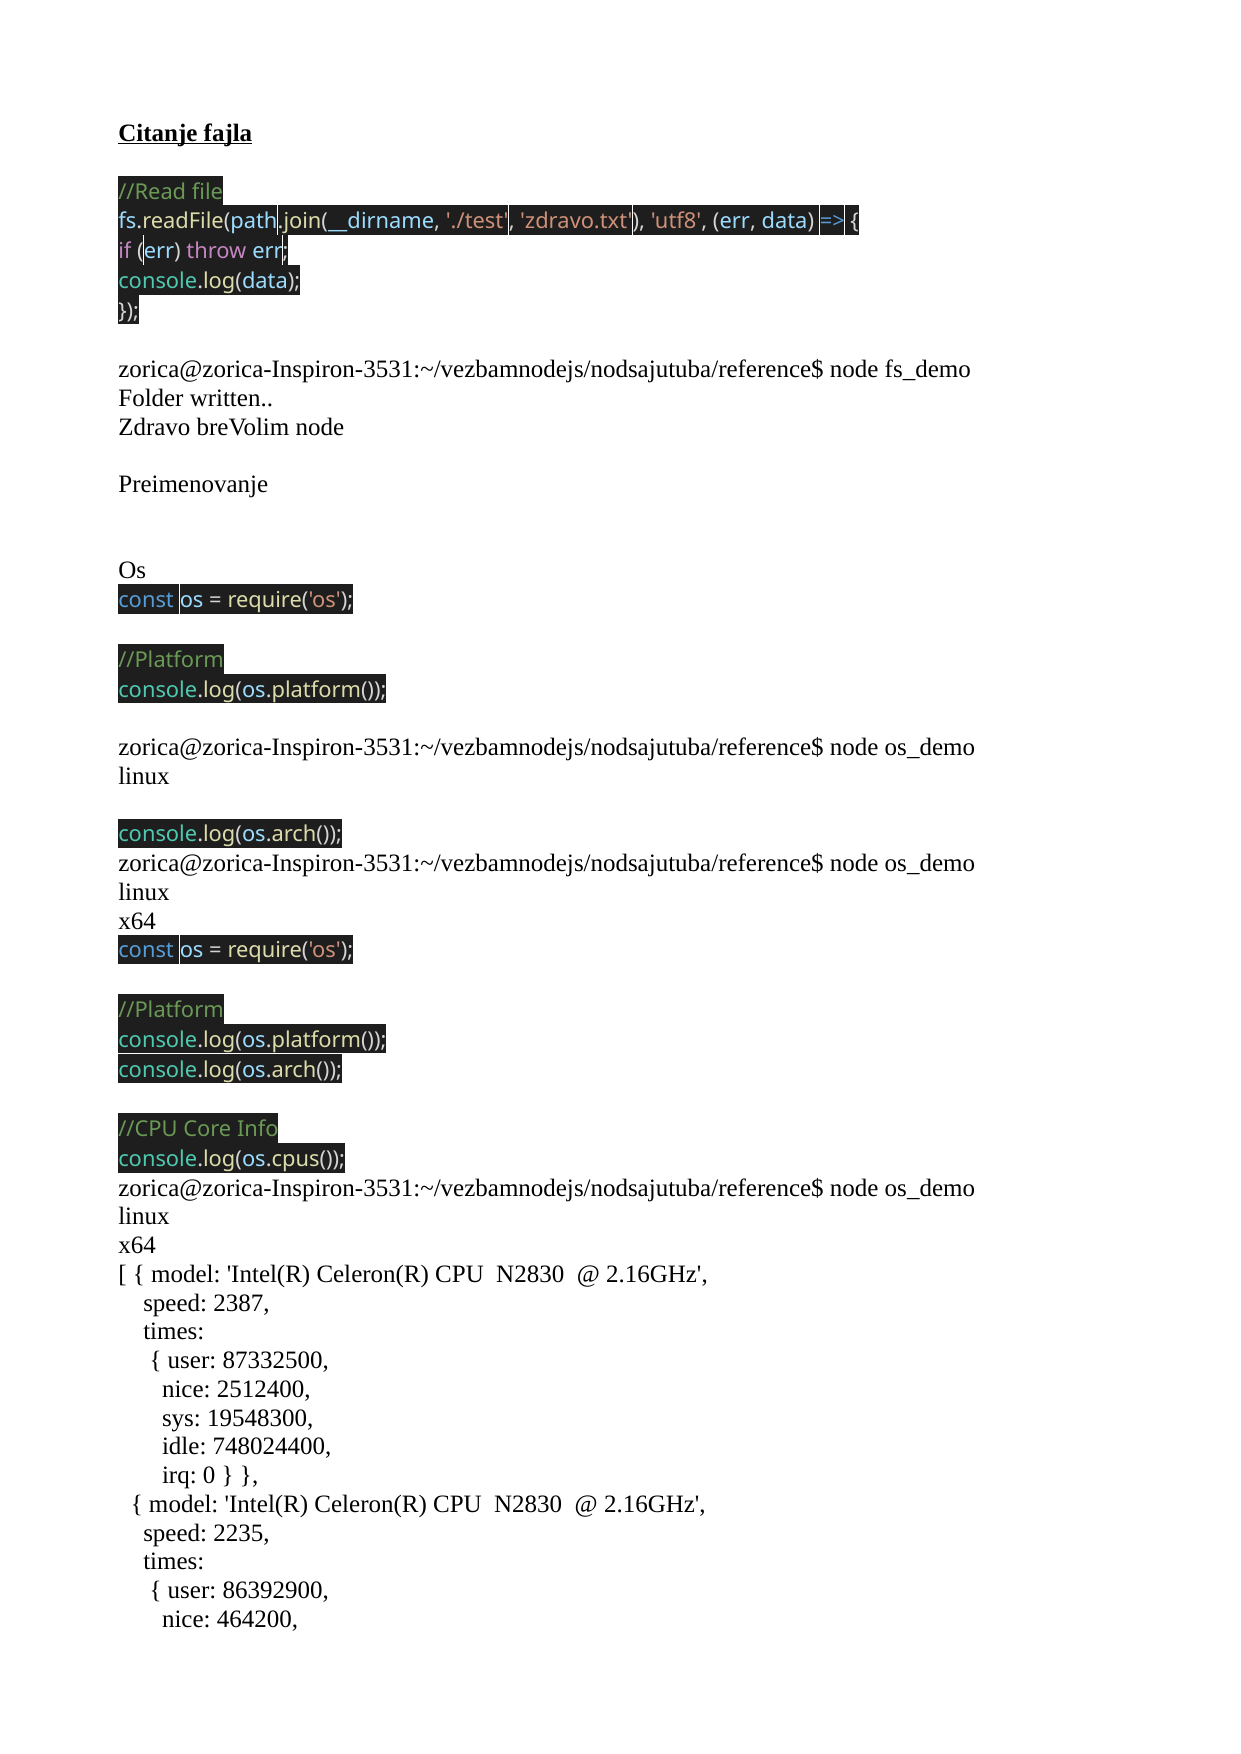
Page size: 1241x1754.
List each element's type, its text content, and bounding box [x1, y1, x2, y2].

text sys: 19548300, [118, 1403, 1122, 1431]
text linux [118, 877, 1122, 906]
text nice: 464200, [118, 1604, 1122, 1633]
text { model: 'Intel(R) Celeron(R) CPU N2830 @ 2.16GHz', [118, 1489, 1122, 1518]
text console.log(os.arch()); [118, 818, 1122, 848]
text }); [118, 295, 1122, 324]
text x64 [118, 1230, 1122, 1259]
text zorica@zorica-Inspiron-3531:~/vezbamnodejs/nodsajutuba/reference$ node os_demo [118, 1173, 1122, 1201]
text Zdravo breVolim node [118, 412, 1122, 441]
text Os [118, 556, 1122, 584]
text linux [118, 1201, 1122, 1230]
text speed: 2235, [118, 1518, 1122, 1546]
text //Read file [118, 176, 1122, 205]
text times: [118, 1316, 1122, 1345]
text speed: 2387, [118, 1288, 1122, 1316]
text //Platform [118, 994, 1122, 1024]
text zorica@zorica-Inspiron-3531:~/vezbamnodejs/nodsajutuba/reference$ node os_demo [118, 732, 1122, 761]
text //Platform [118, 644, 1122, 674]
text Preimenovanje [118, 469, 1122, 498]
text zorica@zorica-Inspiron-3531:~/vezbamnodejs/nodsajutuba/reference$ node fs_demo [118, 354, 1122, 383]
text times: [118, 1546, 1122, 1575]
text { user: 87332500, [118, 1345, 1122, 1374]
text x64 [118, 906, 1122, 934]
text console.log(os.cpus()); [118, 1143, 1122, 1173]
text Folder written.. [118, 383, 1122, 412]
text Citanje fajla [118, 118, 1122, 147]
text zorica@zorica-Inspiron-3531:~/vezbamnodejs/nodsajutuba/reference$ node os_demo [118, 848, 1122, 877]
text console.log(os.platform()); [118, 674, 1122, 703]
text idle: 748024400, [118, 1431, 1122, 1460]
text if (err) throw err; [118, 235, 1122, 265]
text const os = require('os'); [118, 934, 1122, 964]
text { user: 86392900, [118, 1575, 1122, 1604]
text console.log(os.arch()); [118, 1053, 1122, 1083]
text fs.readFile(path.join(__dirname, './test', 'zdravo.txt'), 'utf8', (err, data) => { [118, 205, 1122, 235]
text nice: 2512400, [118, 1374, 1122, 1403]
text linux [118, 761, 1122, 790]
text //CPU Core Info [118, 1113, 1122, 1143]
text [ { model: 'Intel(R) Celeron(R) CPU N2830 @ 2.16GHz', [118, 1259, 1122, 1288]
text console.log(os.platform()); [118, 1024, 1122, 1053]
text console.log(data); [118, 265, 1122, 295]
text irq: 0 } }, [118, 1460, 1122, 1489]
text const os = require('os'); [118, 584, 1122, 614]
